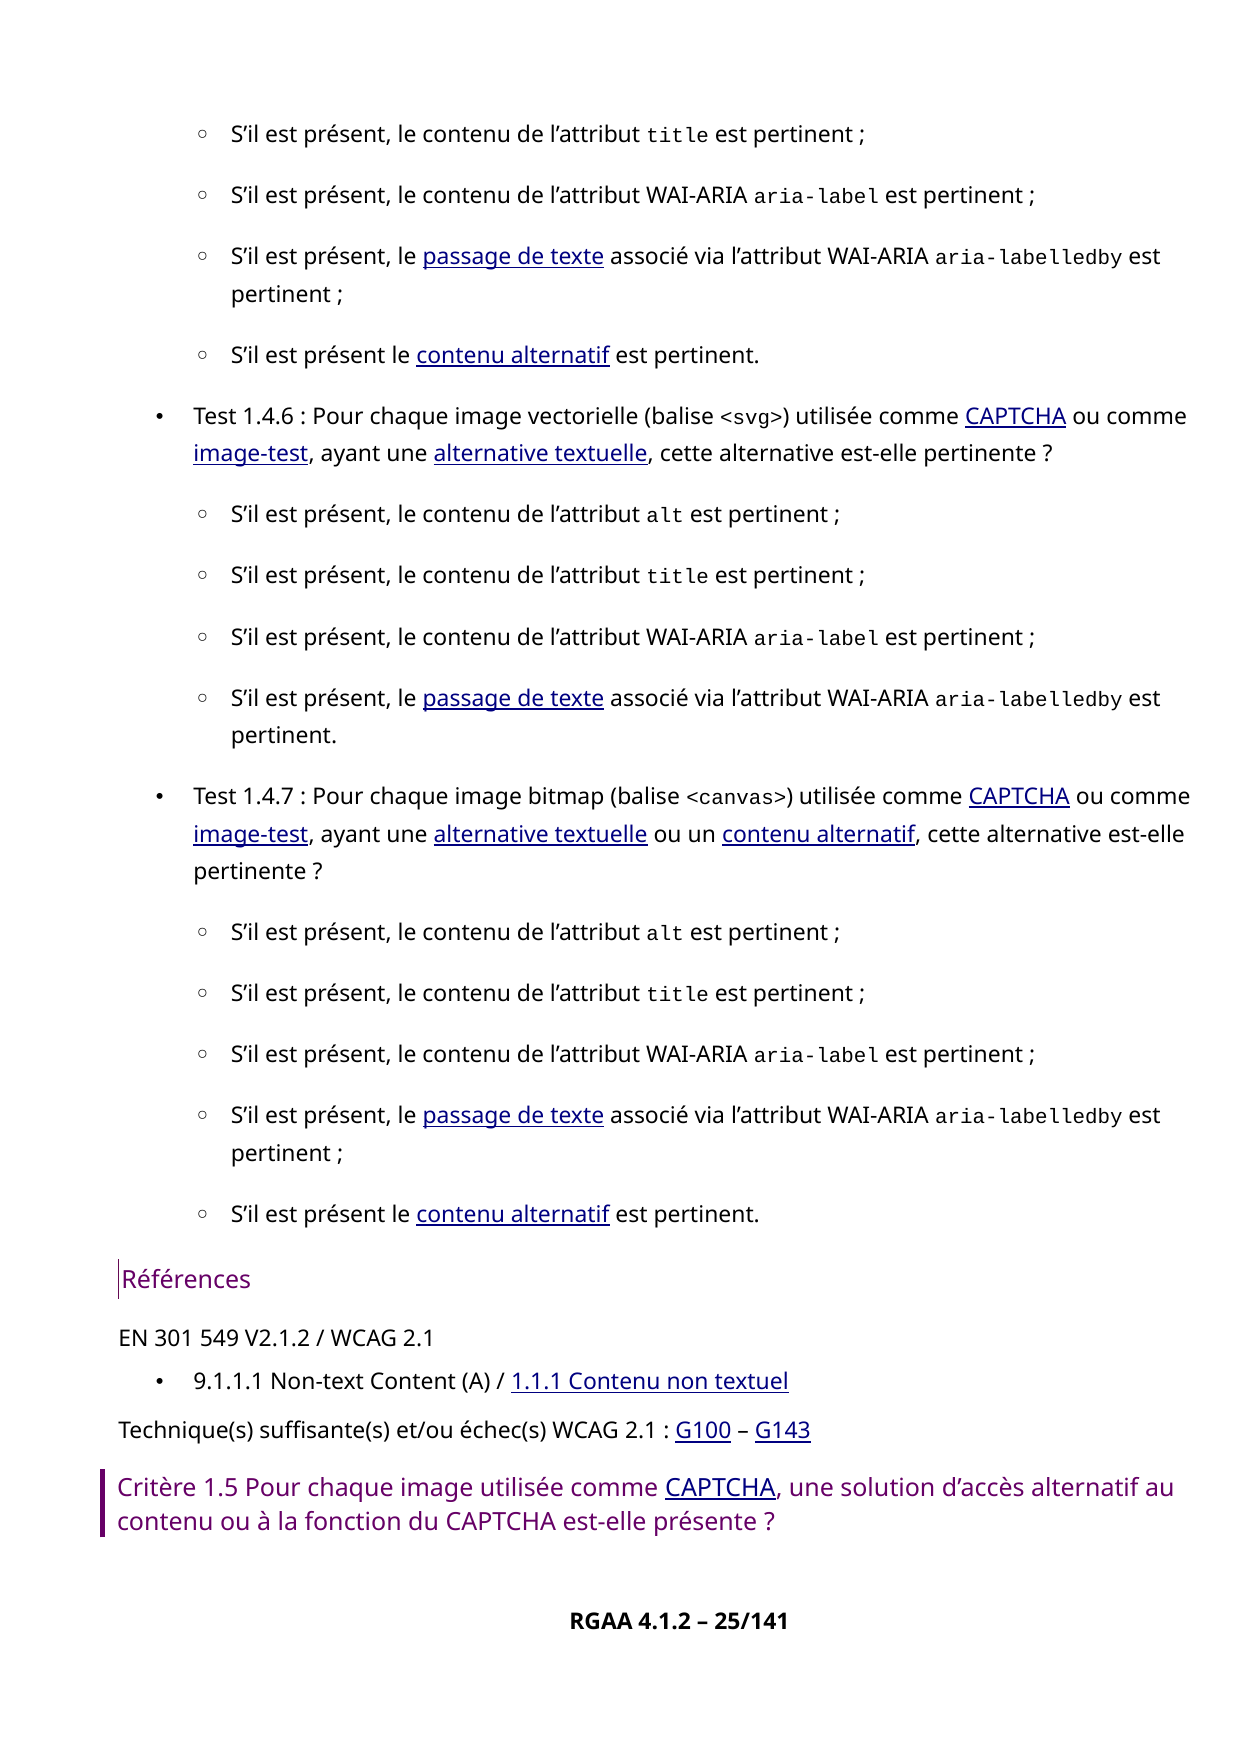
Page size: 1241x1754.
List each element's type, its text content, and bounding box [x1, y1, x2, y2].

list S’il est présent, le contenu de l’attribut title est pertinent ; [193, 977, 1240, 1008]
list S’il est présent le contenu alternatif est pertinent. [193, 339, 1240, 370]
list S’il est présent, le passage de texte associé via l’attribut WAI-ARIA aria-labelledby est pertinent ; [193, 1099, 1240, 1168]
text Technique(s) suffisante(s) et/ou échec(s) WCAG 2.1 : G100 – G143 [118, 1414, 1240, 1446]
list S’il est présent, le contenu de l’attribut WAI-ARIA aria-label est pertinent ; [193, 620, 1240, 652]
list S’il est présent, le passage de texte associé via l’attribut WAI-ARIA aria-labelledby est pertinent ; [193, 240, 1240, 309]
list S’il est présent, le contenu de l’attribut title est pertinent ; [193, 559, 1240, 591]
list S’il est présent le contenu alternatif est pertinent. [193, 1198, 1240, 1229]
list S’il est présent, le contenu de l’attribut alt est pertinent ; [193, 498, 1240, 529]
list Test 1.4.6 : Pour chaque image vectorielle (balise <svg>) utilisée comme CAPTCHA ou comme image-test, ayant une alternative textuelle, cette alternative est-elle pertinente ? [156, 400, 1240, 468]
list 9.1.1.1 Non-text Content (A) / 1.1.1 Contenu non textuel [156, 1365, 1240, 1396]
list S’il est présent, le contenu de l’attribut WAI-ARIA aria-label est pertinent ; [193, 179, 1240, 210]
list Test 1.4.7 : Pour chaque image bitmap (balise <canvas>) utilisée comme CAPTCHA ou comme image-test, ayant une alternative textuelle ou un contenu alternatif, cette alternative est-elle pertinente ? [156, 780, 1240, 886]
subtitle Références [119, 1259, 1240, 1299]
list S’il est présent, le passage de texte associé via l’attribut WAI-ARIA aria-labelledby est pertinent. [193, 681, 1240, 750]
text EN 301 549 V2.1.2 / WCAG 2.1 [118, 1322, 1240, 1353]
list S’il est présent, le contenu de l’attribut WAI-ARIA aria-label est pertinent ; [193, 1038, 1240, 1069]
list S’il est présent, le contenu de l’attribut alt est pertinent ; [193, 916, 1240, 947]
list S’il est présent, le contenu de l’attribut title est pertinent ; [193, 118, 1240, 149]
subtitle Critère 1.5 Pour chaque image utilisée comme CAPTCHA, une solution d’accès alternatif au contenu ou à la fonction du CAPTCHA est-elle présente ? [105, 1469, 1240, 1537]
